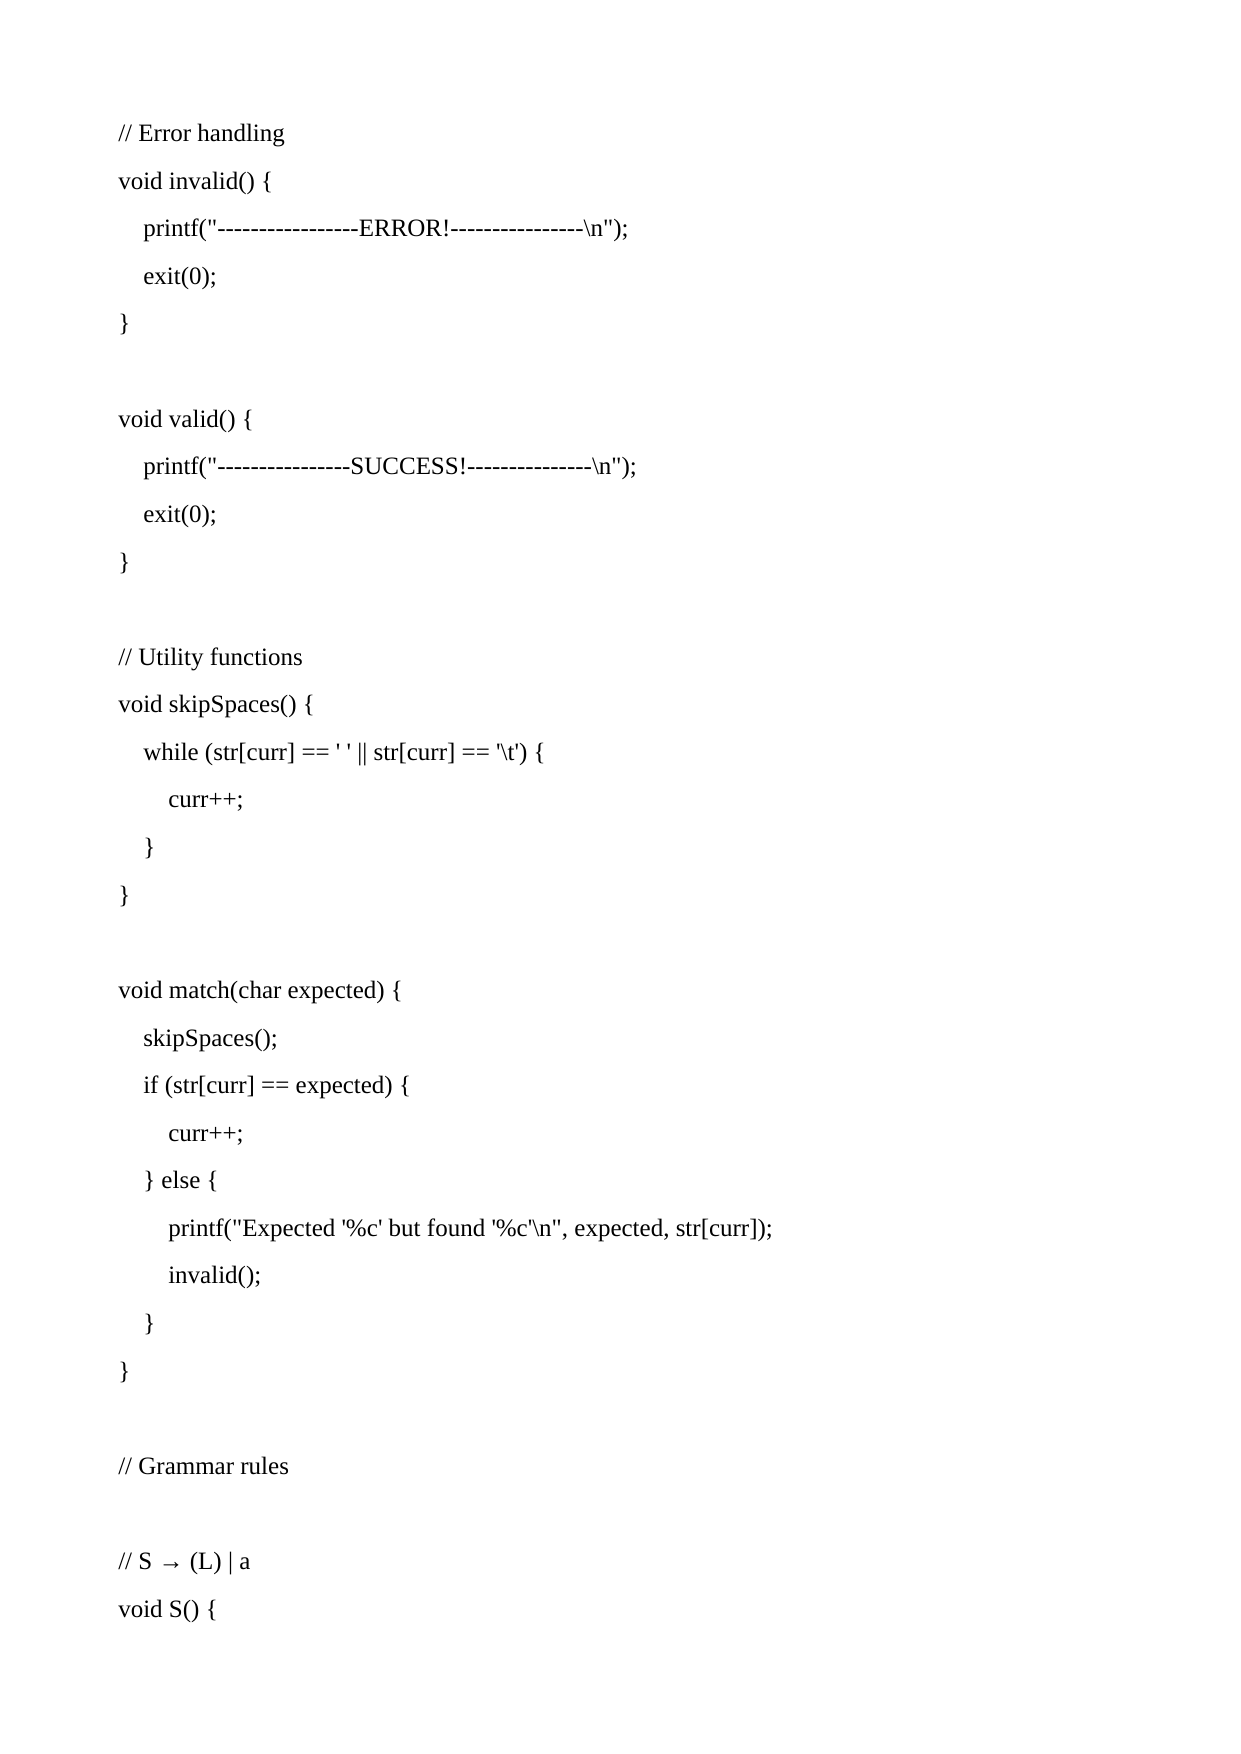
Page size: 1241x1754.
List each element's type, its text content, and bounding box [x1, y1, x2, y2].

text invalid(); [118, 1261, 1122, 1289]
text // Error handling [118, 118, 1122, 147]
text printf("----------------SUCCESS!---------------\n"); [118, 451, 1122, 480]
text } [118, 308, 1122, 337]
text void match(char expected) { [118, 975, 1122, 1004]
text printf("-----------------ERROR!----------------\n"); [118, 213, 1122, 242]
text skipSpaces(); [118, 1023, 1122, 1051]
text } [118, 1356, 1122, 1384]
text } [118, 1308, 1122, 1337]
text curr++; [118, 1118, 1122, 1147]
text void invalid() { [118, 166, 1122, 194]
text exit(0); [118, 499, 1122, 528]
text // S → (L) | a [118, 1546, 1122, 1575]
text void skipSpaces() { [118, 689, 1122, 718]
text // Grammar rules [118, 1451, 1122, 1480]
text printf("Expected '%c' but found '%c'\n", expected, str[curr]); [118, 1213, 1122, 1242]
text } [118, 880, 1122, 908]
text void valid() { [118, 404, 1122, 432]
text } else { [118, 1165, 1122, 1194]
text while (str[curr] == ' ' || str[curr] == '\t') { [118, 737, 1122, 766]
text curr++; [118, 784, 1122, 813]
text if (str[curr] == expected) { [118, 1070, 1122, 1099]
text // Utility functions [118, 642, 1122, 671]
text } [118, 547, 1122, 575]
text exit(0); [118, 261, 1122, 290]
text void S() { [118, 1594, 1122, 1623]
text } [118, 832, 1122, 861]
